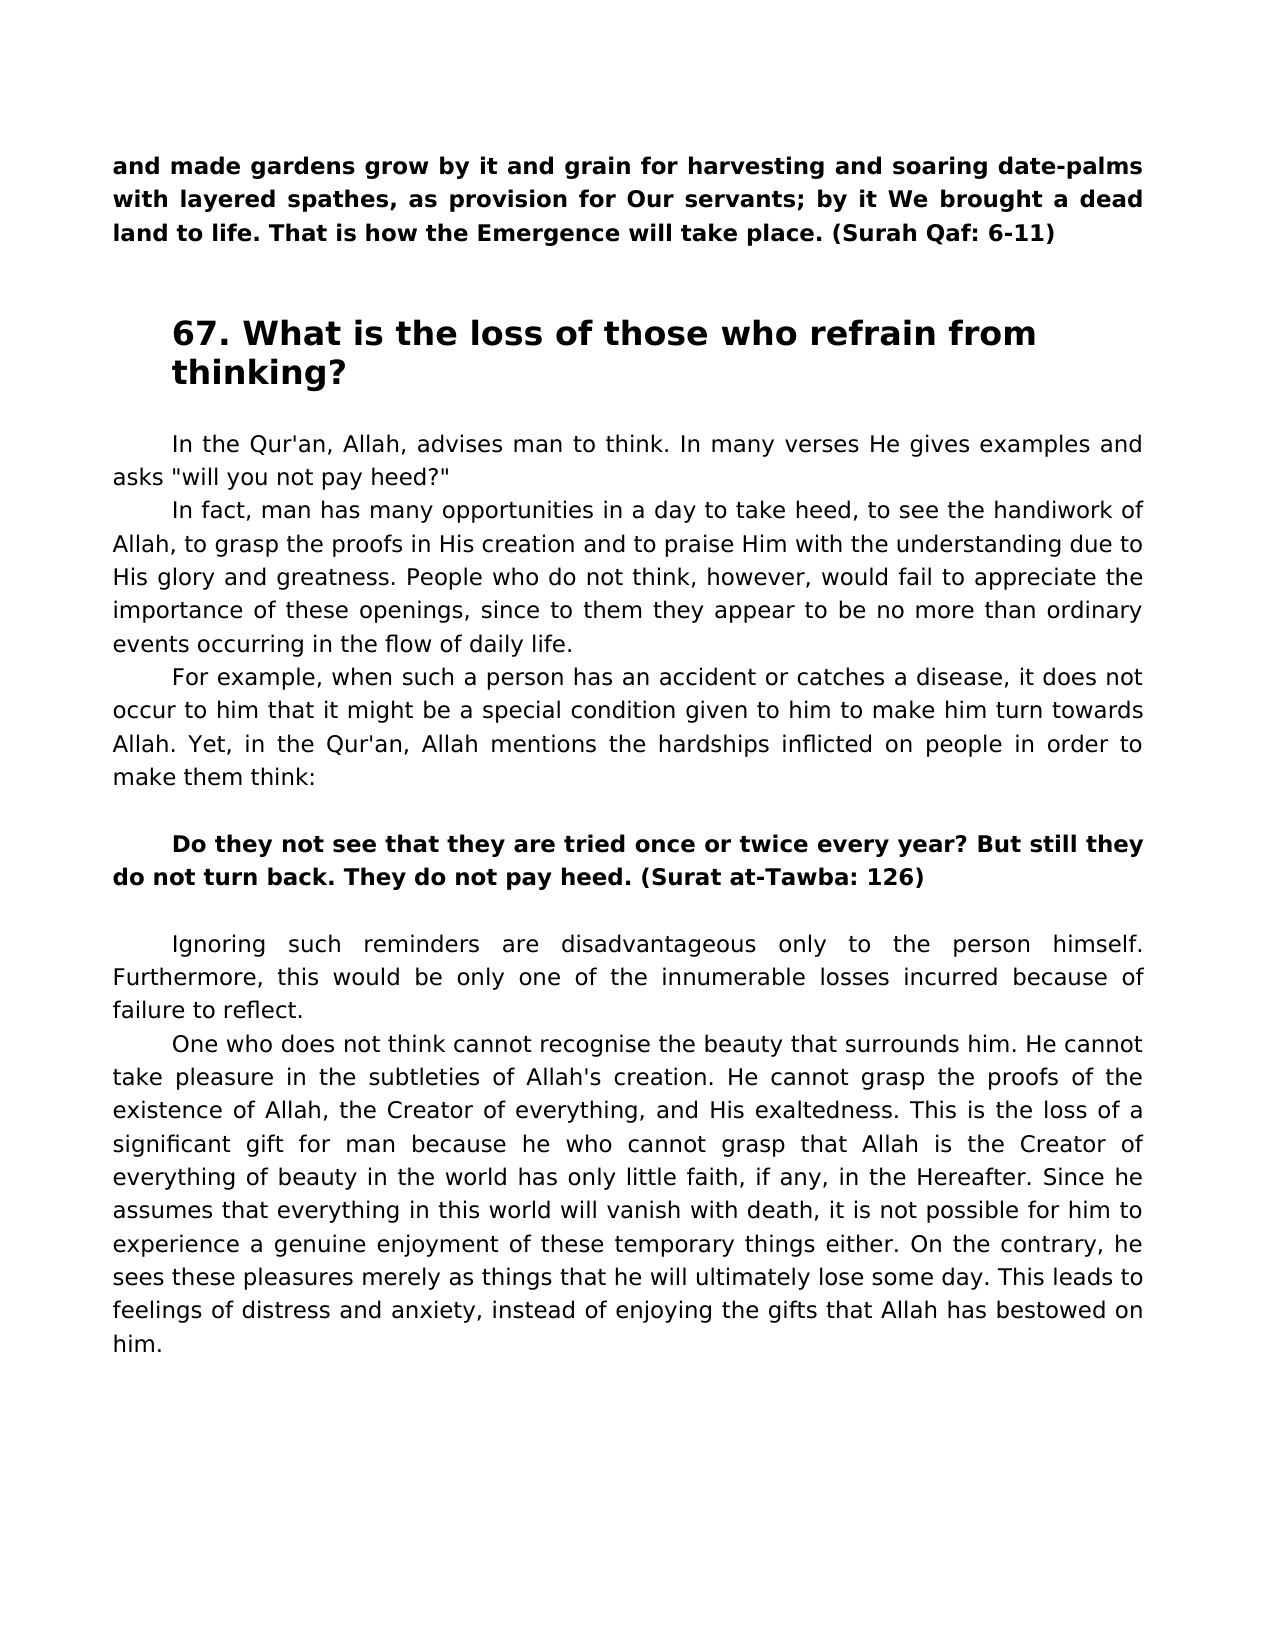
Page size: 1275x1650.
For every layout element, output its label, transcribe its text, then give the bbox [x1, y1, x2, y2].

text Do they not see that they are tried once or twice every year? But still they do not turn back. They do not pay heed. (Surat at-Tawba: 126) [112, 825, 1145, 892]
text In the Qur'an, Allah, advises man to think. In many verses He gives examples and asks "will you not pay heed?" [112, 425, 1145, 492]
text thinking? [112, 353, 1145, 392]
text 67. What is the loss of those who refrain from [112, 314, 1145, 353]
text For example, when such a person has an accident or catches a disease, it does not occur to him that it might be a special condition given to him to make him turn towards Allah. Yet, in the Qur'an, Allah mentions the hardships inflicted on people in order to make them think: [112, 659, 1145, 792]
text Ignoring such reminders are disadvantageous only to the person himself. Furthermore, this would be only one of the innumerable losses incurred because of failure to reflect. [112, 925, 1145, 1025]
text In fact, man has many opportunities in a day to take heed, to see the handiwork of Allah, to grasp the proofs in His creation and to praise Him with the understanding due to His glory and greatness. People who do not think, however, would fail to appreciate the importance of these openings, since to them they appear to be no more than ordinary events occurring in the flow of daily life. [112, 492, 1145, 659]
text One who does not think cannot recognise the beauty that surrounds him. He cannot take pleasure in the subtleties of Allah's creation. He cannot grasp the proofs of the existence of Allah, the Creator of everything, and His exaltedness. This is the loss of a significant gift for man because he who cannot grasp that Allah is the Creator of everything of beauty in the world has only little faith, if any, in the Hereafter. Since he assumes that everything in this world will vanish with death, it is not possible for him to experience a genuine enjoyment of these temporary things either. On the contrary, he sees these pleasures merely as things that he will ultimately lose some day. This leads to feelings of distress and anxiety, instead of enjoying the gifts that Allah has bestowed on him. [112, 1025, 1145, 1359]
text and made gardens grow by it and grain for harvesting and soaring date-palms with layered spathes, as provision for Our servants; by it We brought a dead land to life. That is how the Emergence will take place. (Surah Qaf: 6-11) [112, 148, 1145, 248]
